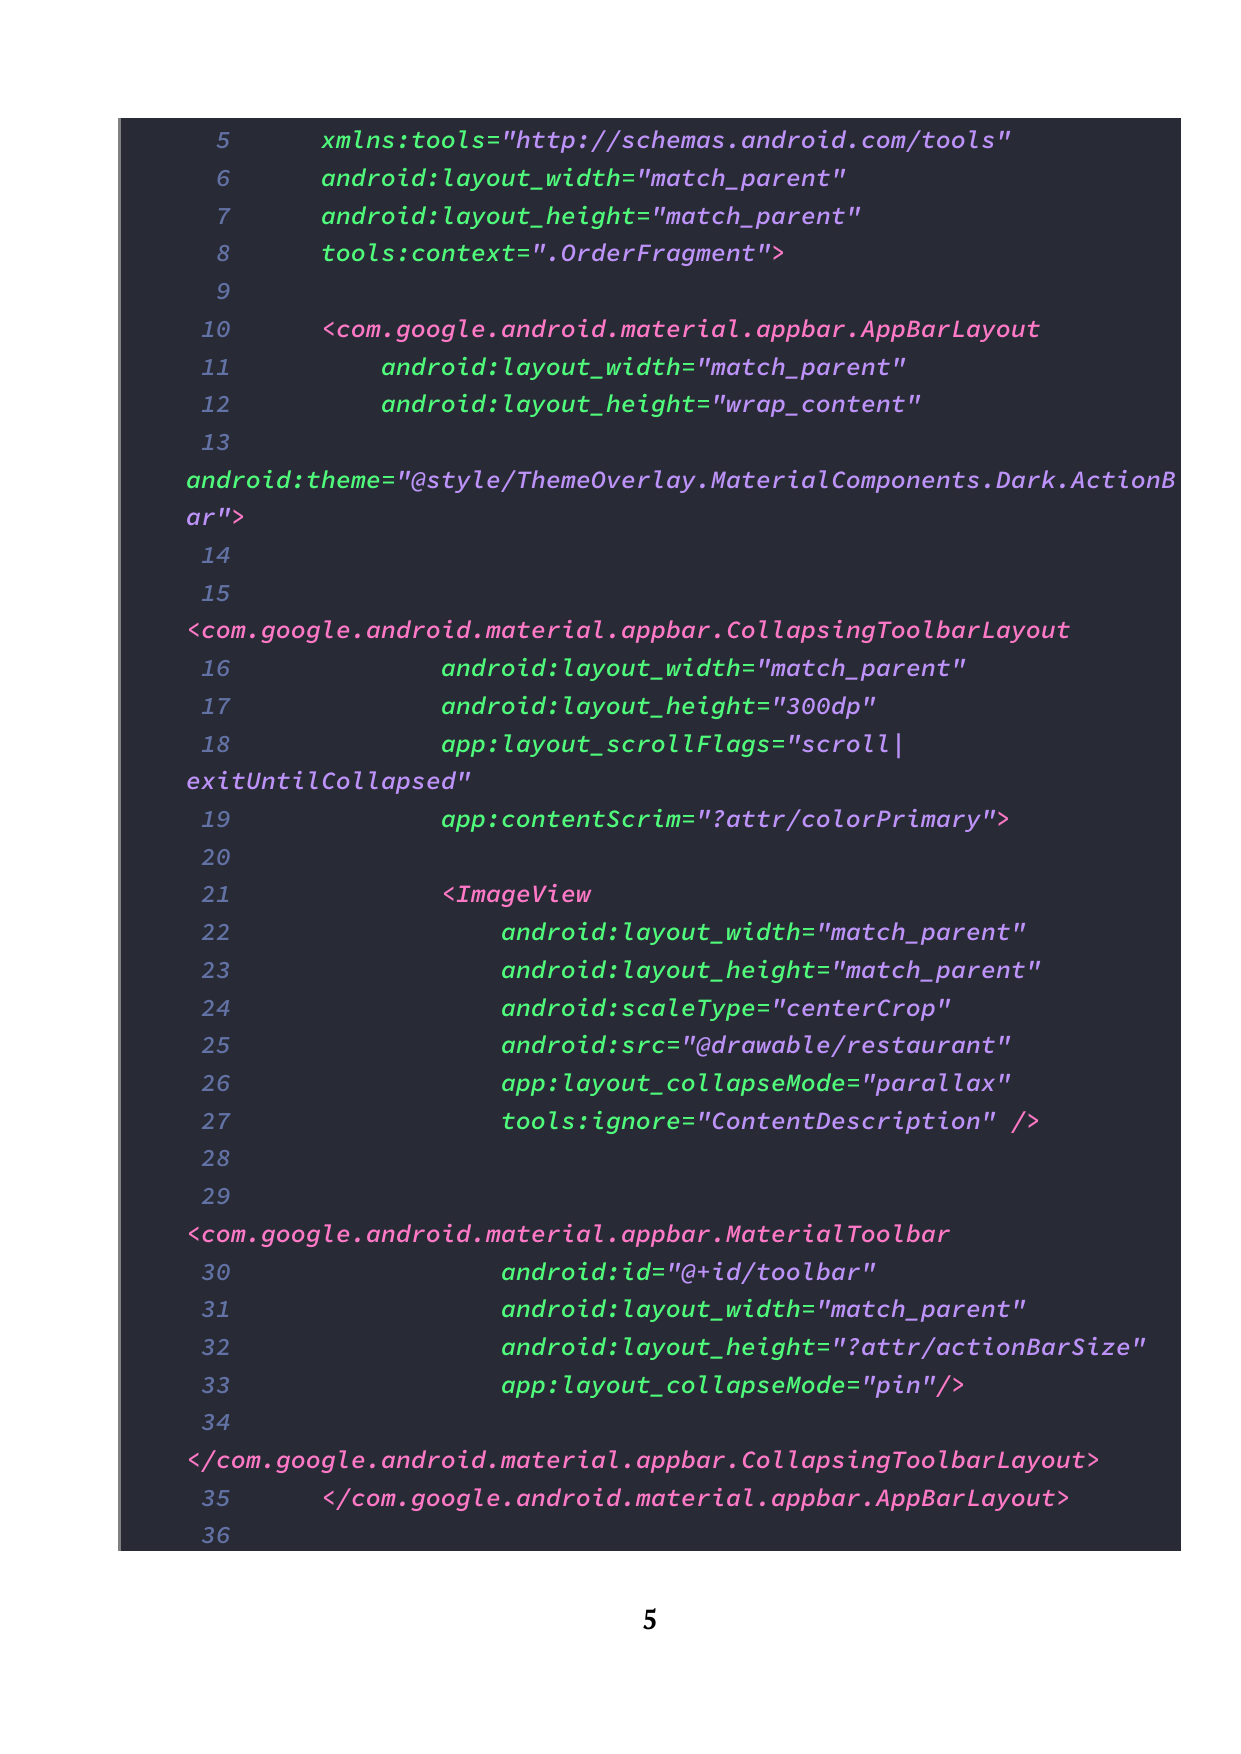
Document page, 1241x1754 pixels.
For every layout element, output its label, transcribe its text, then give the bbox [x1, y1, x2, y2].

text 13 android:theme="@style/ThemeOverlay.MaterialComponents.Dark.ActionBar"> [121, 420, 1181, 533]
text 34 </com.google.android.material.appbar.CollapsingToolbarLayout> [121, 1400, 1181, 1475]
text 22 android:layout_width="match_parent" [121, 910, 1181, 947]
text 18 app:layout_scrollFlags="scroll|exitUntilCollapsed" [121, 721, 1181, 797]
text 27 tools:ignore="ContentDescription" /> [121, 1098, 1181, 1136]
text 8 tools:context=".OrderFragment"> [121, 231, 1181, 269]
text 29 <com.google.android.material.appbar.MaterialToolbar [121, 1174, 1181, 1249]
text 14 [121, 533, 1181, 570]
text 32 android:layout_height="?attr/actionBarSize" [121, 1325, 1181, 1362]
text 21 <ImageView [121, 872, 1181, 910]
text 31 android:layout_width="match_parent" [121, 1287, 1181, 1324]
text 23 android:layout_height="match_parent" [121, 948, 1181, 985]
text 17 android:layout_height="300dp" [121, 684, 1181, 721]
text 24 android:scaleType="centerCrop" [121, 985, 1181, 1023]
text 12 android:layout_height="wrap_content" [121, 382, 1181, 419]
text 7 android:layout_height="match_parent" [121, 193, 1181, 231]
text 10 <com.google.android.material.appbar.AppBarLayout [121, 307, 1181, 344]
text 15 <com.google.android.material.appbar.CollapsingToolbarLayout [121, 571, 1181, 646]
text 36 [121, 1513, 1181, 1551]
text 20 [121, 834, 1181, 872]
text 26 app:layout_collapseMode="parallax" [121, 1061, 1181, 1098]
text 6 android:layout_width="match_parent" [121, 156, 1181, 193]
text 11 android:layout_width="match_parent" [121, 344, 1181, 382]
text 25 android:src="@drawable/restaurant" [121, 1023, 1181, 1061]
text 30 android:id="@+id/toolbar" [121, 1249, 1181, 1287]
text 16 android:layout_width="match_parent" [121, 646, 1181, 683]
text 9 [121, 269, 1181, 306]
text 28 [121, 1136, 1181, 1174]
text 19 app:contentScrim="?attr/colorPrimary"> [121, 797, 1181, 834]
text 35 </com.google.android.material.appbar.AppBarLayout> [121, 1476, 1181, 1513]
text 5 xmlns:tools="http://schemas.android.com/tools" [121, 118, 1181, 156]
text 33 app:layout_collapseMode="pin"/> [121, 1362, 1181, 1400]
